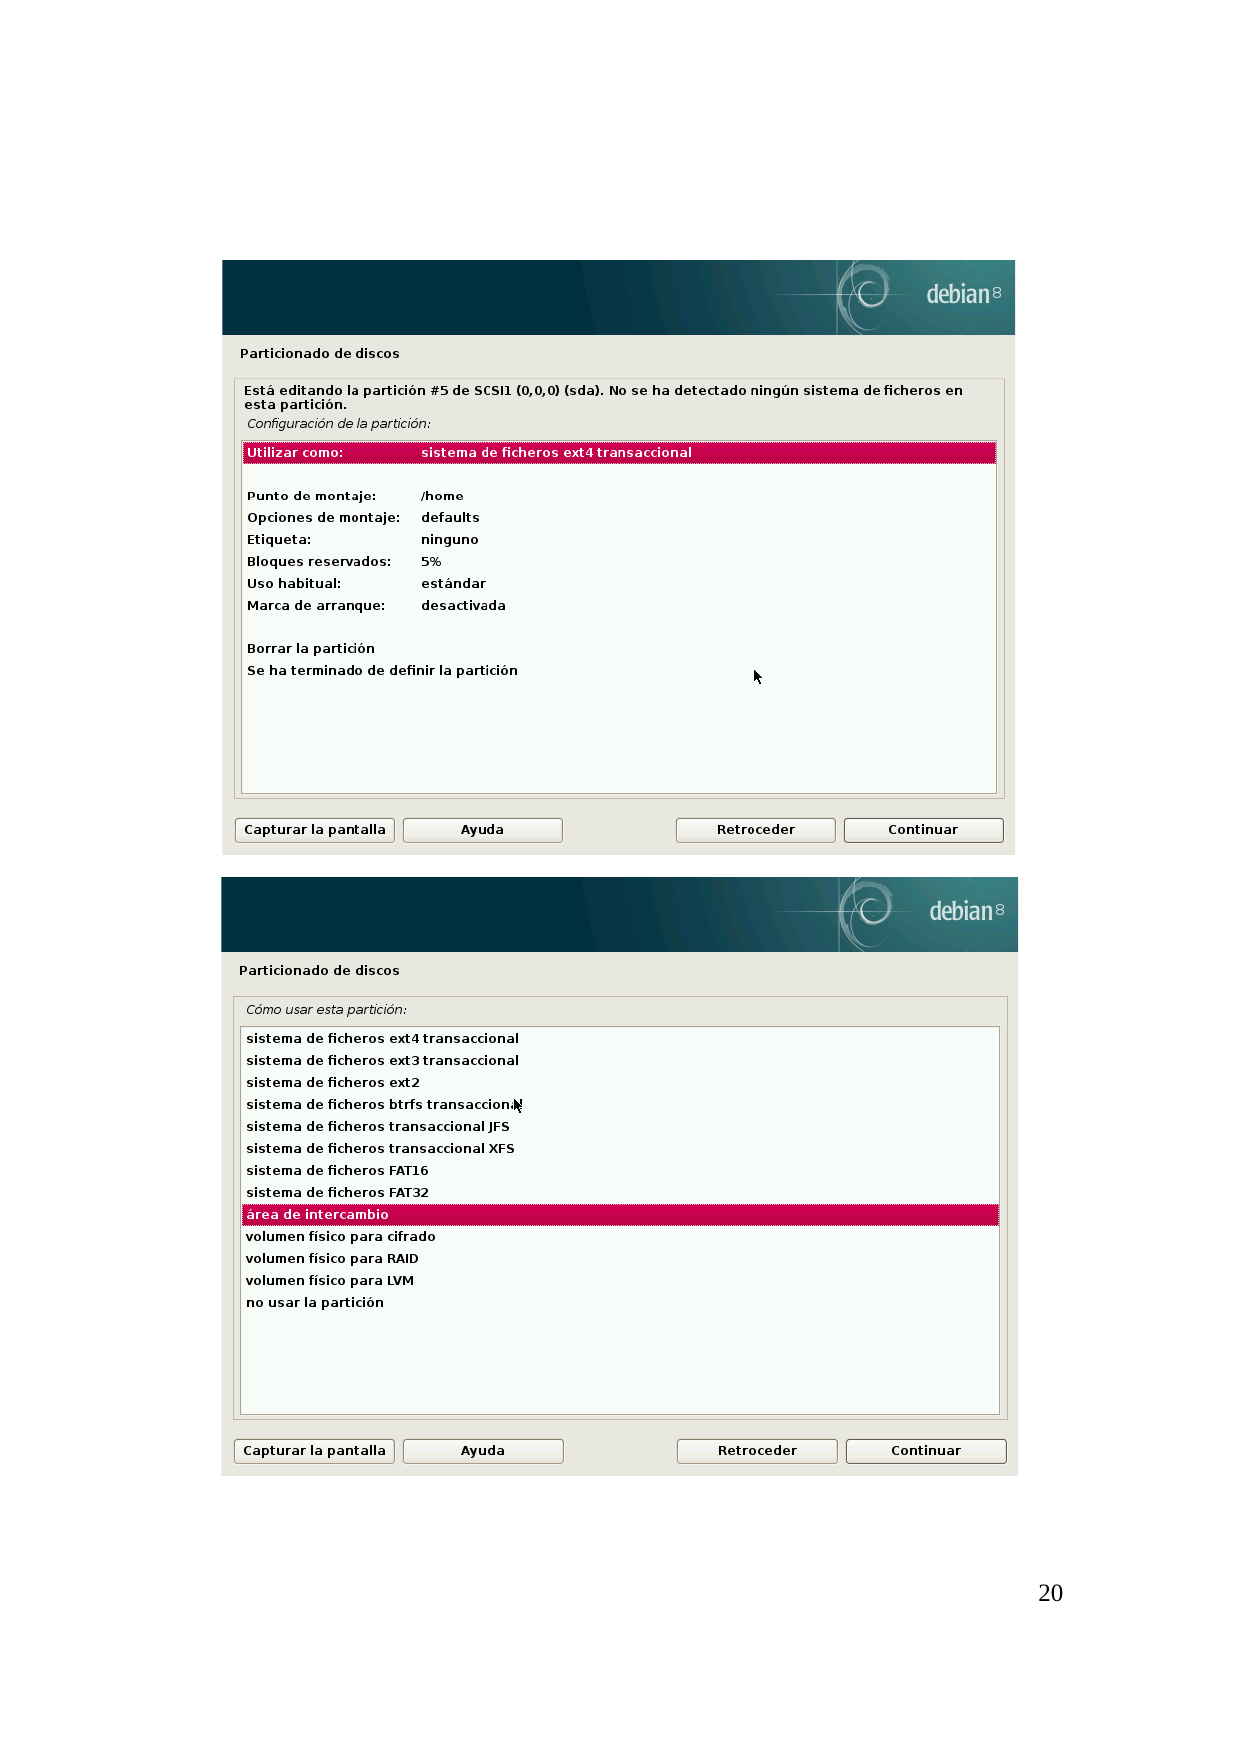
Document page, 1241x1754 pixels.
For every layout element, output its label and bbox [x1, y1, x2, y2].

picture [221, 877, 1019, 1476]
picture [222, 260, 1015, 855]
